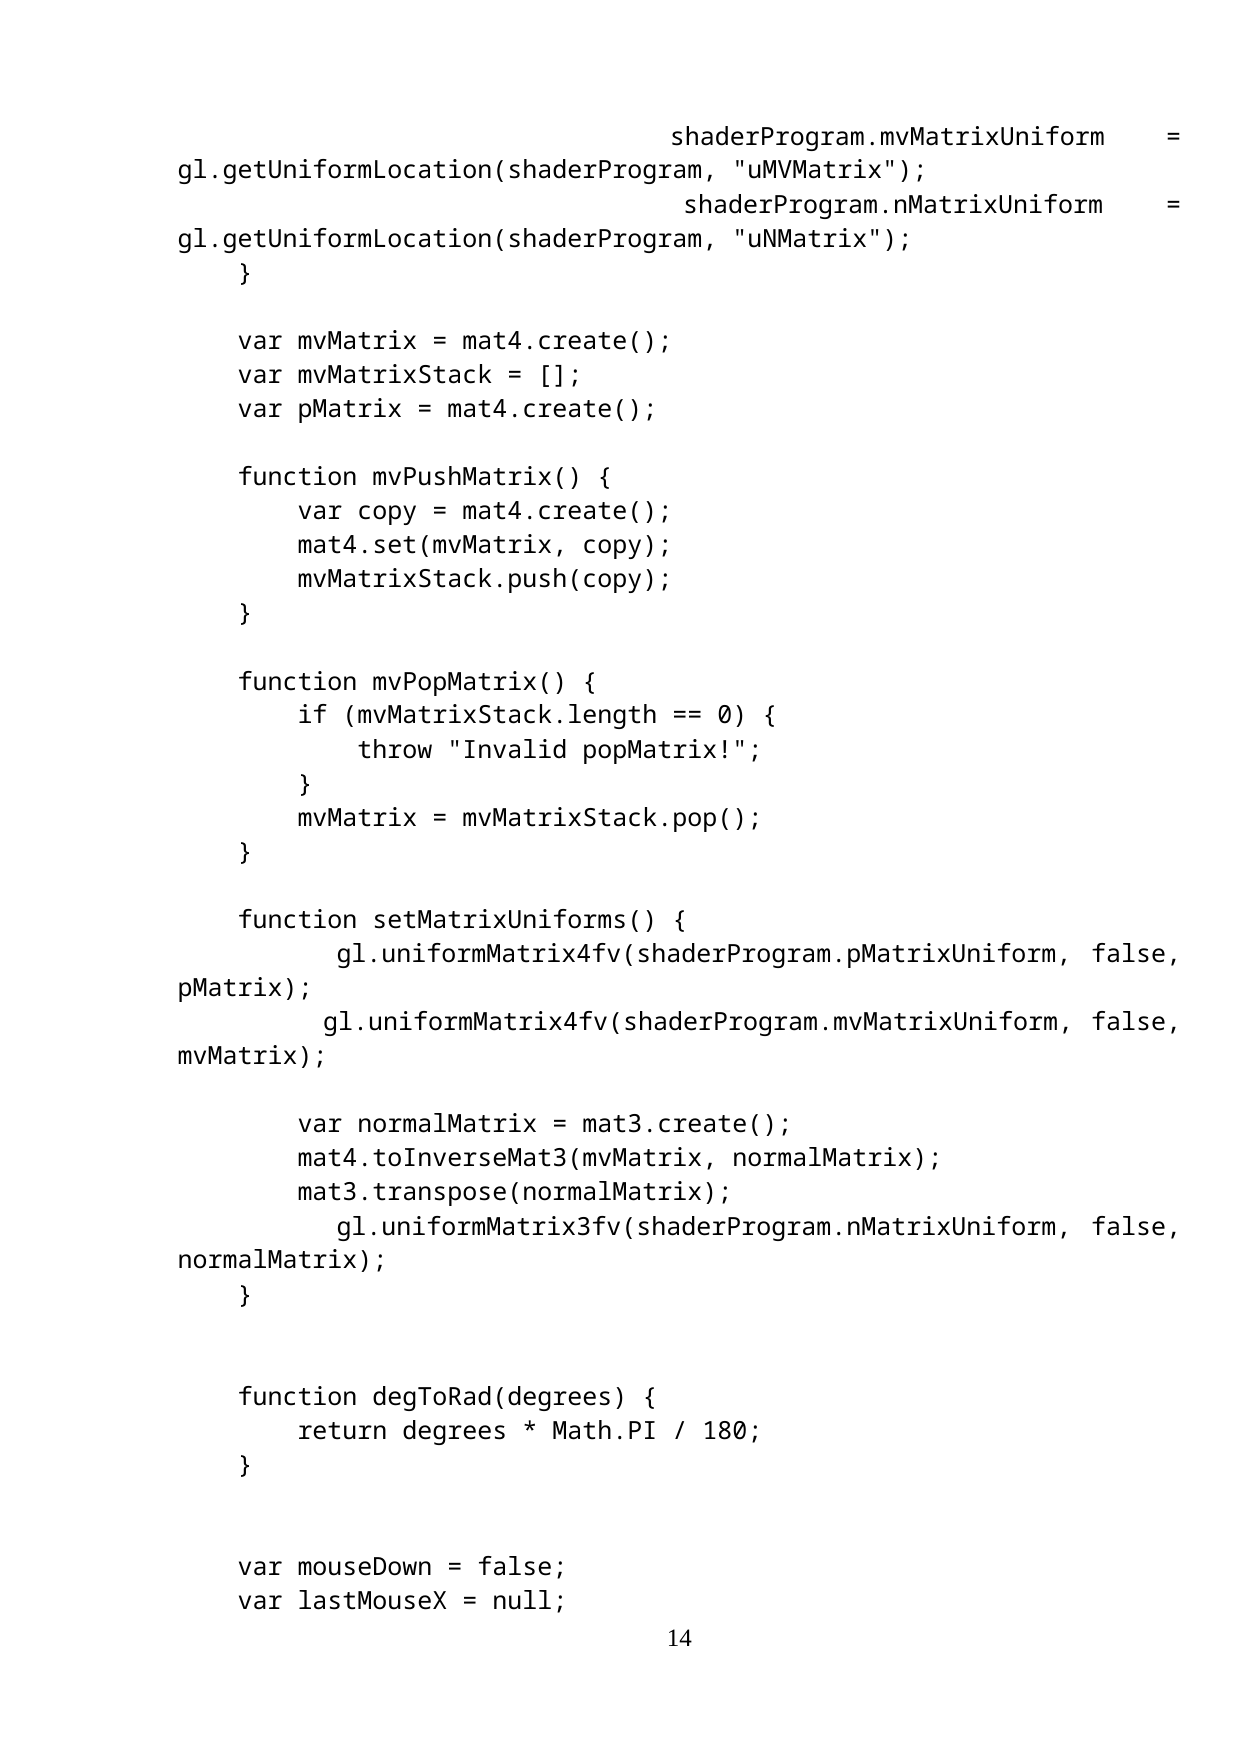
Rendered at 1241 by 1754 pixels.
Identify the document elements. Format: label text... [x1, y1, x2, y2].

text } [177, 595, 1181, 629]
text mat4.toInverseMat3(mvMatrix, normalMatrix); [177, 1140, 1181, 1174]
text shaderProgram.mvMatrixUniform = gl.getUniformLocation(shaderProgram, "uMVMatrix"); [177, 118, 1181, 186]
text if (mvMatrixStack.length == 0) { [177, 697, 1181, 731]
text function degToRad(degrees) { [177, 1378, 1181, 1412]
text gl.uniformMatrix4fv(shaderProgram.mvMatrixUniform, false, mvMatrix); [177, 1004, 1181, 1072]
text return degrees * Math.PI / 180; [177, 1412, 1181, 1447]
text mat3.transpose(normalMatrix); [177, 1174, 1181, 1208]
text } [177, 765, 1181, 799]
text throw "Invalid popMatrix!"; [177, 731, 1181, 765]
text mvMatrix = mvMatrixStack.pop(); [177, 799, 1181, 833]
text } [177, 254, 1181, 288]
text var mvMatrix = mat4.create(); [177, 322, 1181, 357]
text gl.uniformMatrix3fv(shaderProgram.nMatrixUniform, false, normalMatrix); [177, 1208, 1181, 1276]
text } [177, 833, 1181, 867]
text function mvPopMatrix() { [177, 663, 1181, 697]
text mat4.set(mvMatrix, copy); [177, 527, 1181, 561]
text mvMatrixStack.push(copy); [177, 561, 1181, 595]
text } [177, 1447, 1181, 1481]
text var normalMatrix = mat3.create(); [177, 1106, 1181, 1140]
text var copy = mat4.create(); [177, 493, 1181, 527]
text function mvPushMatrix() { [177, 459, 1181, 493]
text var mouseDown = false; [177, 1549, 1181, 1583]
text var mvMatrixStack = []; [177, 357, 1181, 391]
text shaderProgram.nMatrixUniform = gl.getUniformLocation(shaderProgram, "uNMatrix"); [177, 186, 1181, 254]
text var lastMouseX = null; [177, 1583, 1181, 1617]
text var pMatrix = mat4.create(); [177, 391, 1181, 425]
text } [177, 1276, 1181, 1310]
text gl.uniformMatrix4fv(shaderProgram.pMatrixUniform, false, pMatrix); [177, 936, 1181, 1004]
text function setMatrixUniforms() { [177, 902, 1181, 936]
